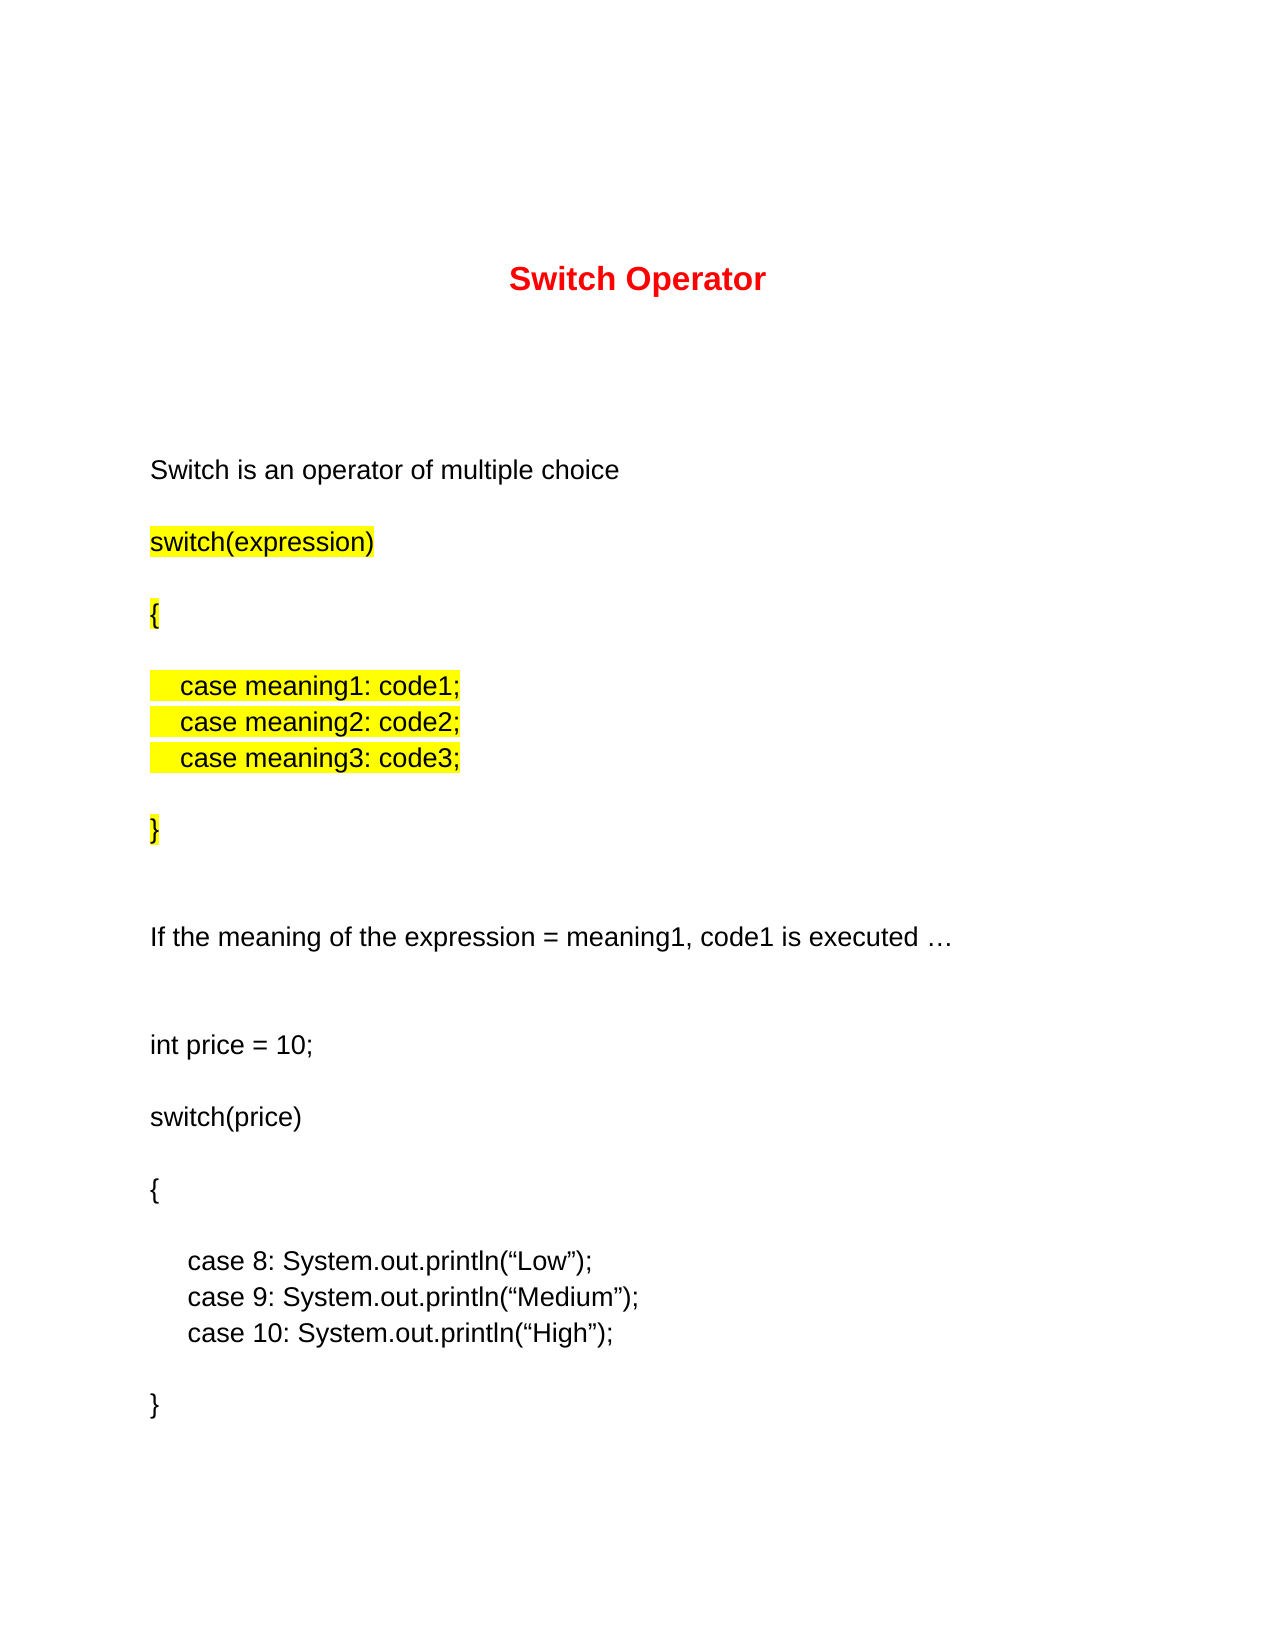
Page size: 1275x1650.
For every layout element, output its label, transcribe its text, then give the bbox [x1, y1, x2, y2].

text switch(expression) [150, 526, 1125, 557]
text case 9: System.out.println(“Medium”); [150, 1281, 1125, 1312]
text If the meaning of the expression = meaning1, code1 is executed … [150, 921, 1125, 952]
text } [150, 813, 1125, 845]
text case 8: System.out.println(“Low”); [150, 1245, 1125, 1276]
text { [150, 598, 1125, 629]
text Switch is an operator of multiple choice [150, 454, 1125, 485]
text switch(price) [150, 1101, 1125, 1132]
text case meaning1: code1; [150, 670, 1125, 701]
text case 10: System.out.println(“High”); [150, 1317, 1125, 1348]
text case meaning3: code3; [150, 742, 1125, 773]
text case meaning2: code2; [150, 706, 1125, 737]
subtitle Switch Operator [150, 259, 1125, 298]
text } [150, 1388, 1125, 1420]
text int price = 10; [150, 1029, 1125, 1060]
text { [150, 1173, 1125, 1204]
